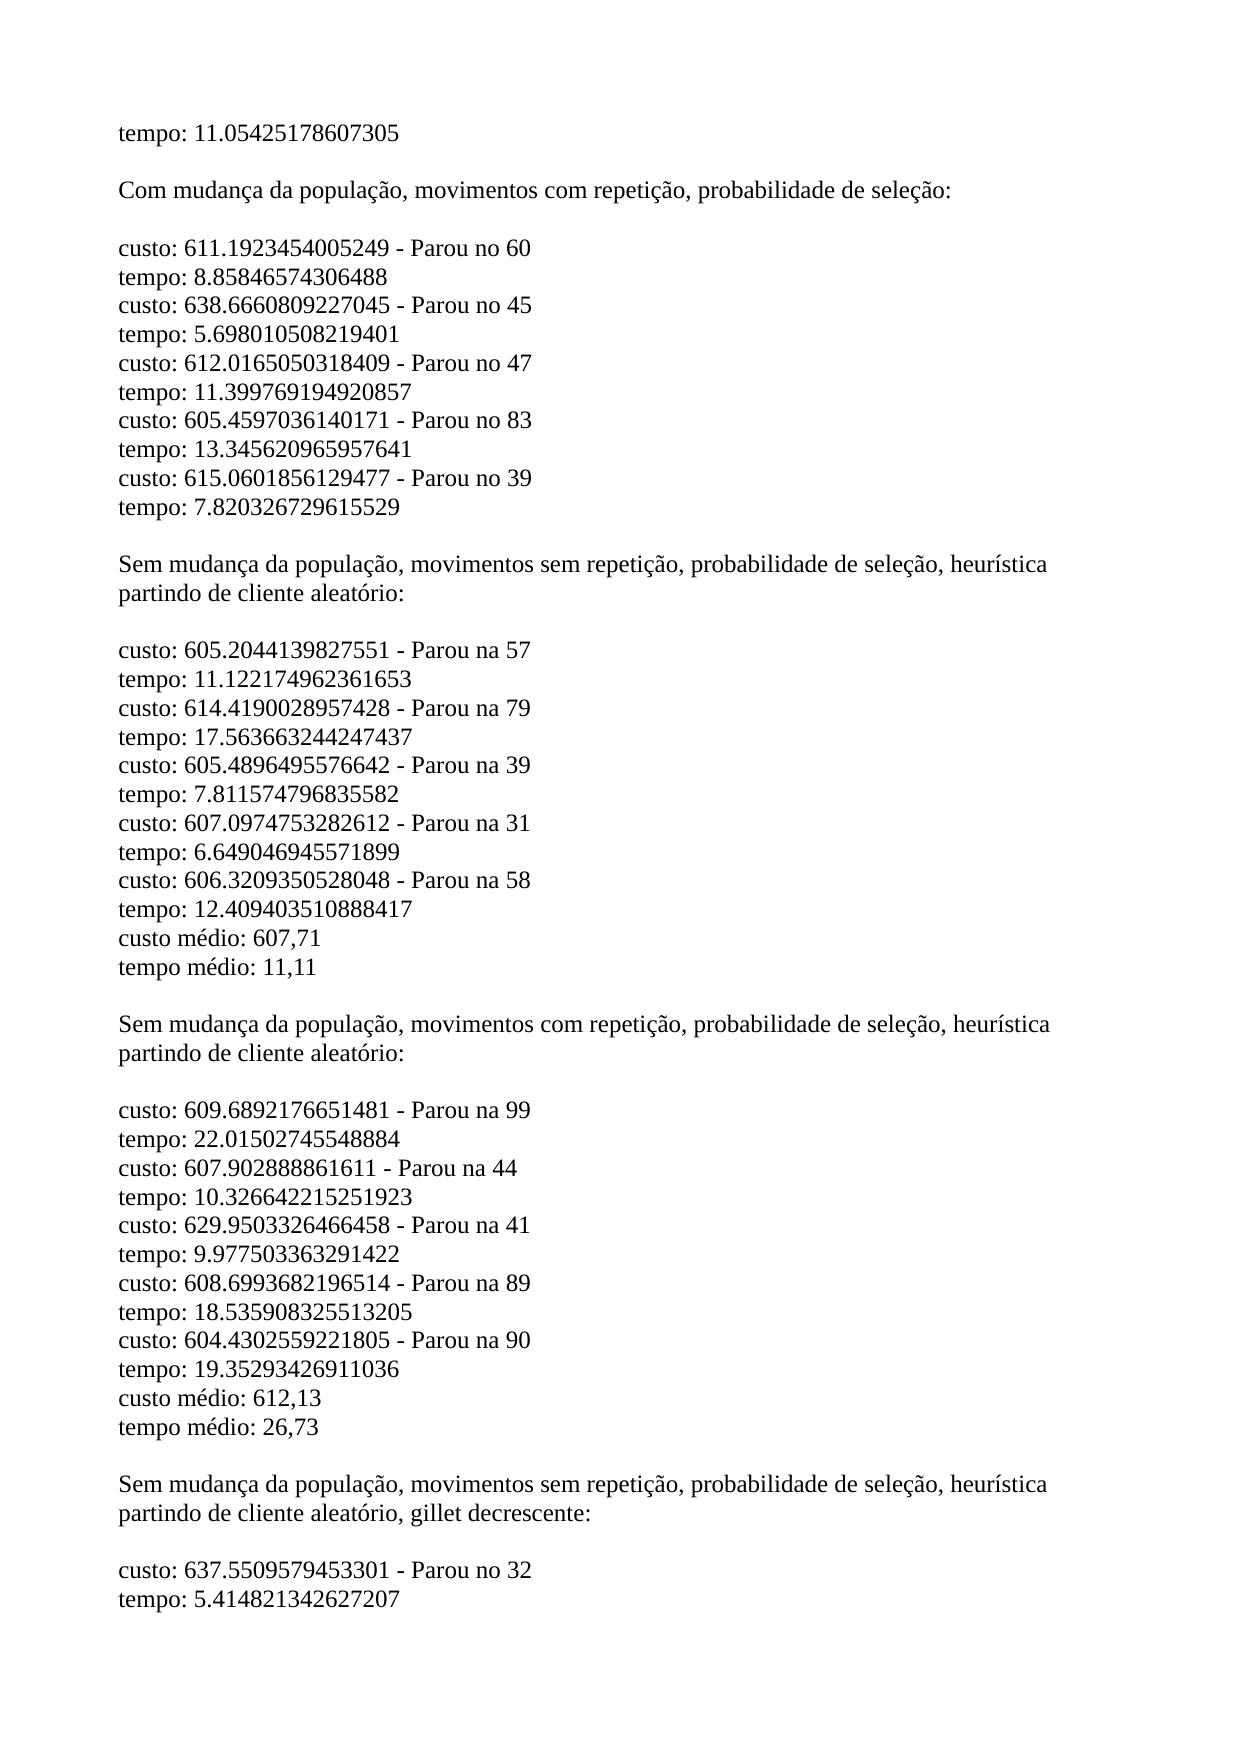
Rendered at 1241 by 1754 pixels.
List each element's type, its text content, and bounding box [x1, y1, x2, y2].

text tempo: 5.698010508219401 [118, 319, 1122, 348]
text tempo: 13.345620965957641 [118, 434, 1122, 463]
text tempo: 17.563663244247437 [118, 722, 1122, 751]
text Sem mudança da população, movimentos sem repetição, probabilidade de seleção, heurística partindo de cliente aleatório: [118, 549, 1122, 607]
text custo: 604.4302559221805 - Parou na 90 [118, 1326, 1122, 1354]
text custo: 611.1923454005249 - Parou no 60 [118, 233, 1122, 262]
text Sem mudança da população, movimentos com repetição, probabilidade de seleção, heurística partindo de cliente aleatório: [118, 1009, 1122, 1067]
text tempo médio: 11,11 [118, 952, 1122, 981]
text tempo: 7.820326729615529 [118, 492, 1122, 521]
text tempo: 11.122174962361653 [118, 664, 1122, 693]
text custo: 606.3209350528048 - Parou na 58 [118, 866, 1122, 894]
text custo: 638.6660809227045 - Parou no 45 [118, 291, 1122, 319]
text tempo: 19.35293426911036 [118, 1354, 1122, 1383]
text Com mudança da população, movimentos com repetição, probabilidade de seleção: [118, 176, 1122, 204]
text custo: 607.0974753282612 - Parou na 31 [118, 808, 1122, 837]
text custo: 605.2044139827551 - Parou na 57 [118, 636, 1122, 664]
text custo médio: 607,71 [118, 923, 1122, 952]
text tempo: 11.399769194920857 [118, 377, 1122, 406]
text tempo: 11.05425178607305 [118, 118, 1122, 147]
text tempo: 8.85846574306488 [118, 262, 1122, 291]
text custo: 609.6892176651481 - Parou na 99 [118, 1096, 1122, 1124]
text custo: 605.4896495576642 - Parou na 39 [118, 751, 1122, 779]
text tempo: 22.01502745548884 [118, 1124, 1122, 1153]
text custo: 615.0601856129477 - Parou no 39 [118, 463, 1122, 492]
text tempo: 12.409403510888417 [118, 894, 1122, 923]
text custo médio: 612,13 [118, 1383, 1122, 1412]
text custo: 607.902888861611 - Parou na 44 [118, 1153, 1122, 1182]
text custo: 608.6993682196514 - Parou na 89 [118, 1268, 1122, 1297]
text tempo: 5.414821342627207 [118, 1584, 1122, 1613]
text custo: 614.4190028957428 - Parou na 79 [118, 693, 1122, 722]
text custo: 629.9503326466458 - Parou na 41 [118, 1211, 1122, 1239]
text tempo: 18.535908325513205 [118, 1297, 1122, 1326]
text custo: 637.5509579453301 - Parou no 32 [118, 1556, 1122, 1584]
text tempo: 9.977503363291422 [118, 1239, 1122, 1268]
text custo: 612.0165050318409 - Parou no 47 [118, 348, 1122, 377]
text tempo: 10.326642215251923 [118, 1182, 1122, 1211]
text tempo médio: 26,73 [118, 1412, 1122, 1441]
text custo: 605.4597036140171 - Parou no 83 [118, 406, 1122, 434]
text tempo: 7.811574796835582 [118, 779, 1122, 808]
text Sem mudança da população, movimentos sem repetição, probabilidade de seleção, heurística partindo de cliente aleatório, gillet decrescente: [118, 1469, 1122, 1527]
text tempo: 6.649046945571899 [118, 837, 1122, 866]
